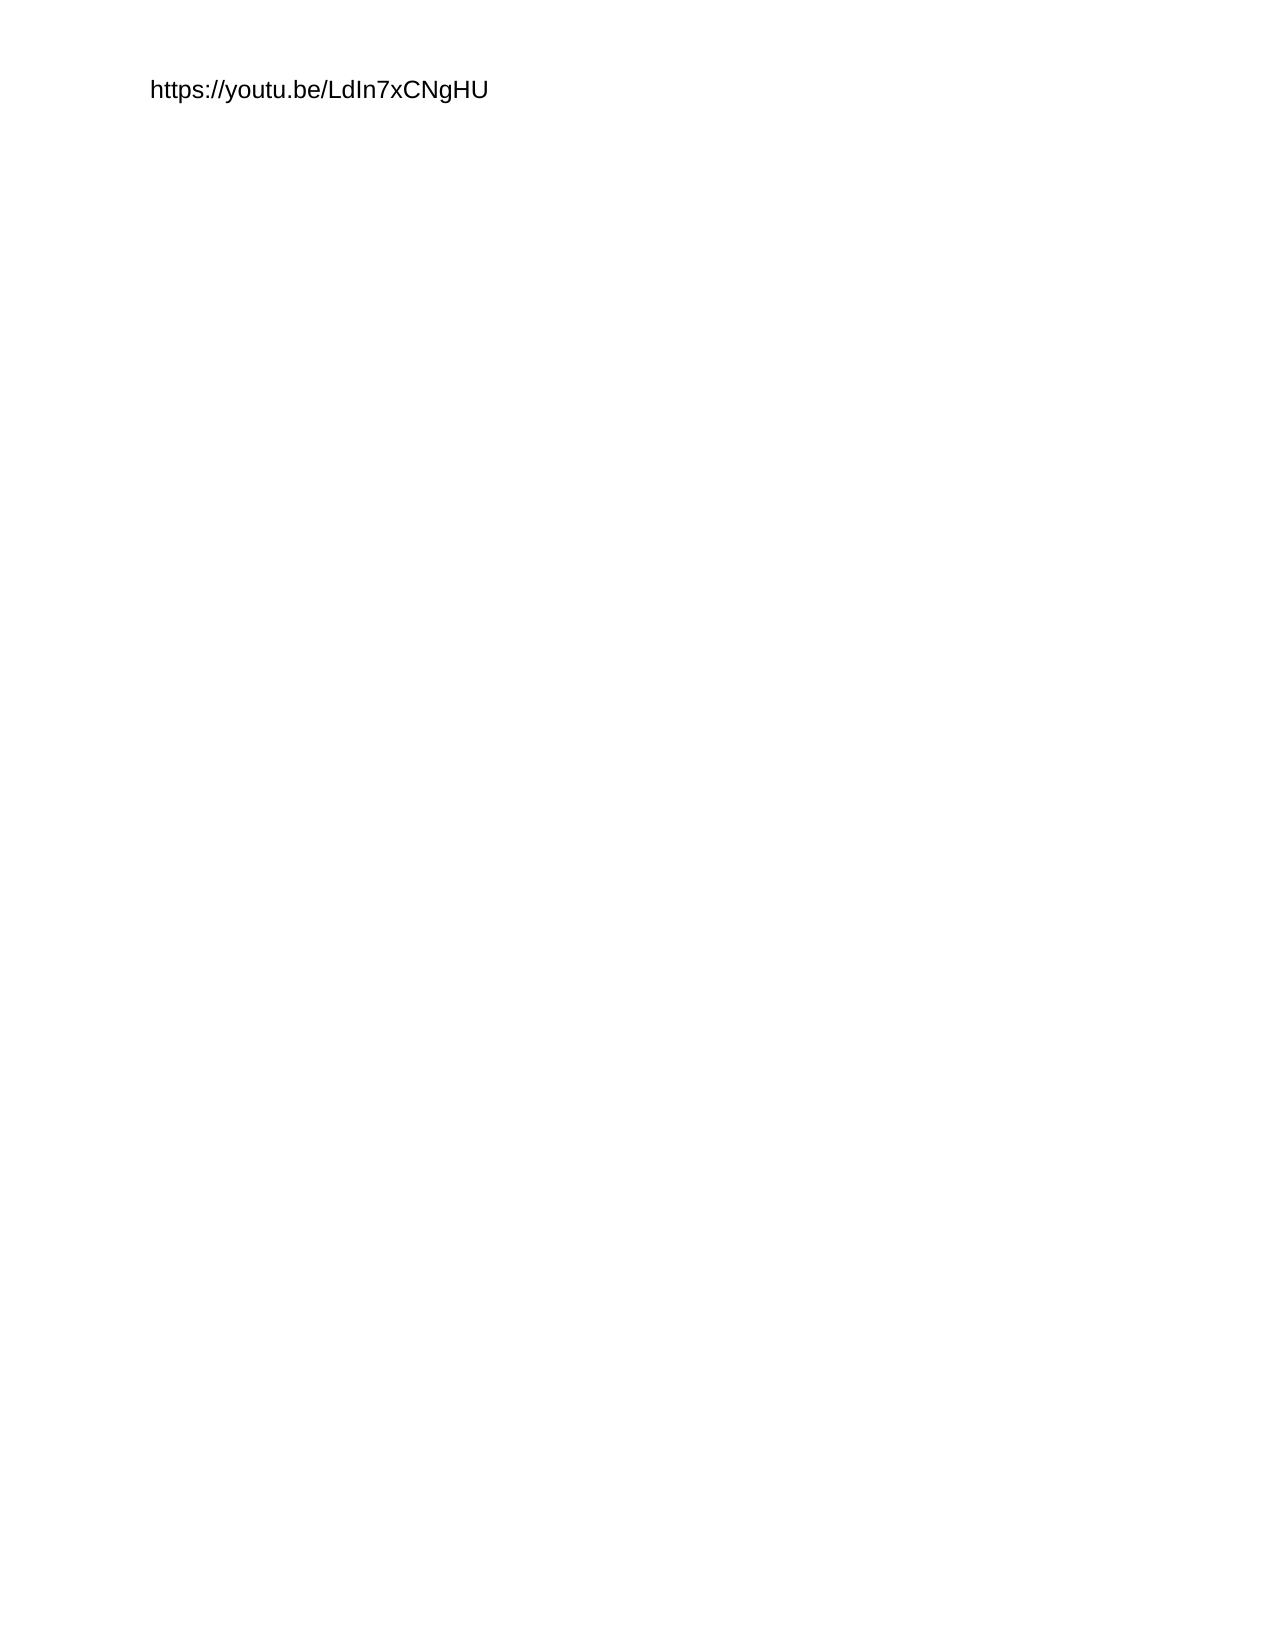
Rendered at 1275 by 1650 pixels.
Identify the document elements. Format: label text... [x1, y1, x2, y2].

text https://youtu.be/LdIn7xCNgHU [150, 75, 1125, 104]
